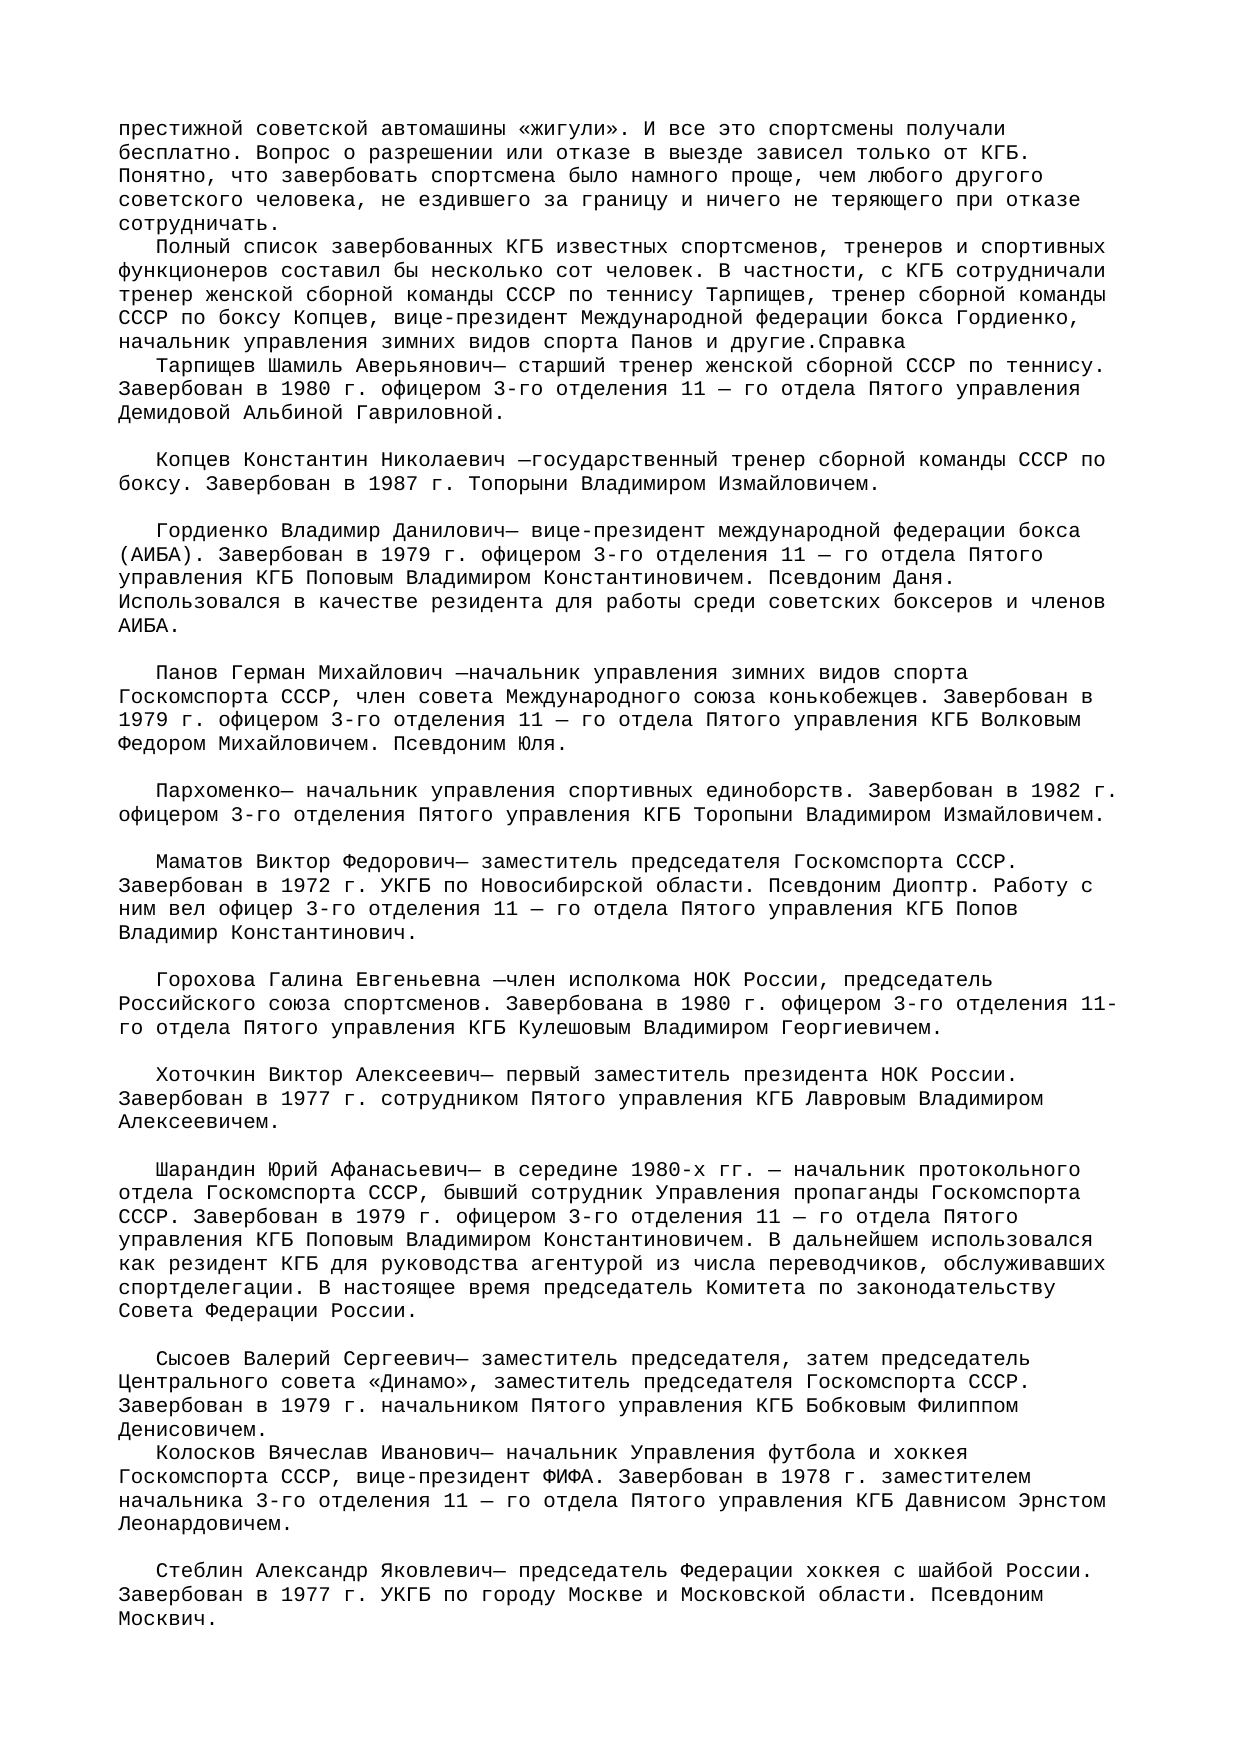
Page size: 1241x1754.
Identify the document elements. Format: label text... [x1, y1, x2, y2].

text Копцев Константин Николаевич —государственный тренер сборной команды СССР по боксу. Завербован в 1987 г. Топорыни Владимиром Измайловичем. [118, 449, 1122, 496]
text Колосков Вячеслав Иванович— начальник Управления футбола и хоккея Госкомспорта СССР, вице-президент ФИФА. Завербован в 1978 г. заместителем начальника 3-го отделения 11 — го отдела Пятого управления КГБ Давнисом Эрнстом Леонардовичем. [118, 1442, 1122, 1537]
text Горохова Галина Евгеньевна —член исполкома НОК России, председатель Российского союза спортсменов. Завербована в 1980 г. офицером 3-го отделения 11-го отдела Пятого управления КГБ Кулешовым Владимиром Георгиевичем. [118, 969, 1122, 1040]
text Панов Герман Михайлович —начальник управления зимних видов спорта Госкомспорта СССР, член совета Международного союза конькобежцев. Завербован в 1979 г. офицером 3-го отделения 11 — го отдела Пятого управления КГБ Волковым Федором Михайловичем. Псевдоним Юля. [118, 662, 1122, 757]
text Пархоменко— начальник управления спортивных единоборств. Завербован в 1982 г. офицером 3-го отделения Пятого управления КГБ Торопыни Владимиром Измайловичем. [118, 780, 1122, 827]
text Гордиенко Владимир Данилович— вице-президент международной федерации бокса (АИБА). Завербован в 1979 г. офицером 3-го отделения 11 — го отдела Пятого управления КГБ Поповым Владимиром Константиновичем. Псевдоним Даня. Использовался в качестве резидента для работы среди советских боксеров и членов АИБА. [118, 520, 1122, 638]
text престижной советской автомашины «жигули». И все это спортсмены получали бесплатно. Вопрос о разрешении или отказе в выезде зависел только от КГБ. Понятно, что завербовать спортсмена было намного проще, чем любого другого советского человека, не ездившего за границу и ничего не теряющего при отказе сотрудничать. [118, 118, 1122, 236]
text Полный список завербованных КГБ известных спортсменов, тренеров и спортивных функционеров составил бы несколько сот человек. В частности, с КГБ сотрудничали тренер женской сборной команды СССР по теннису Тарпищев, тренер сборной команды СССР по боксу Копцев, вице-президент Международной федерации бокса Гордиенко, начальник управления зимних видов спорта Панов и другие.Справка [118, 236, 1122, 354]
text Шарандин Юрий Афанасьевич— в середине 1980-х гг. — начальник протокольного отдела Госкомспорта СССР, бывший сотрудник Управления пропаганды Госкомспорта СССР. Завербован в 1979 г. офицером 3-го отделения 11 — го отдела Пятого управления КГБ Поповым Владимиром Константиновичем. В дальнейшем использовался как резидент КГБ для руководства агентурой из числа переводчиков, обслуживавших спортделегации. В настоящее время председатель Комитета по законодательству Совета Федерации России. [118, 1158, 1122, 1324]
text Стеблин Александр Яковлевич— председатель Федерации хоккея с шайбой России. Завербован в 1977 г. УКГБ по городу Москве и Московской области. Псевдоним Москвич. [118, 1561, 1122, 1631]
text Маматов Виктор Федорович— заместитель председателя Госкомспорта СССР. Завербован в 1972 г. УКГБ по Новосибирской области. Псевдоним Диоптр. Работу с ним вел офицер 3-го отделения 11 — го отдела Пятого управления КГБ Попов Владимир Константинович. [118, 851, 1122, 946]
text Сысоев Валерий Сергеевич— заместитель председателя, затем председатель Центрального совета «Динамо», заместитель председателя Госкомспорта СССР. Завербован в 1979 г. начальником Пятого управления КГБ Бобковым Филиппом Денисовичем. [118, 1348, 1122, 1442]
text Хоточкин Виктор Алексеевич— первый заместитель президента НОК России. Завербован в 1977 г. сотрудником Пятого управления КГБ Лавровым Владимиром Алексеевичем. [118, 1064, 1122, 1135]
text Тарпищев Шамиль Аверьянович— старший тренер женской сборной СССР по теннису. Завербован в 1980 г. офицером 3-го отделения 11 — го отдела Пятого управления Демидовой Альбиной Гавриловной. [118, 354, 1122, 426]
